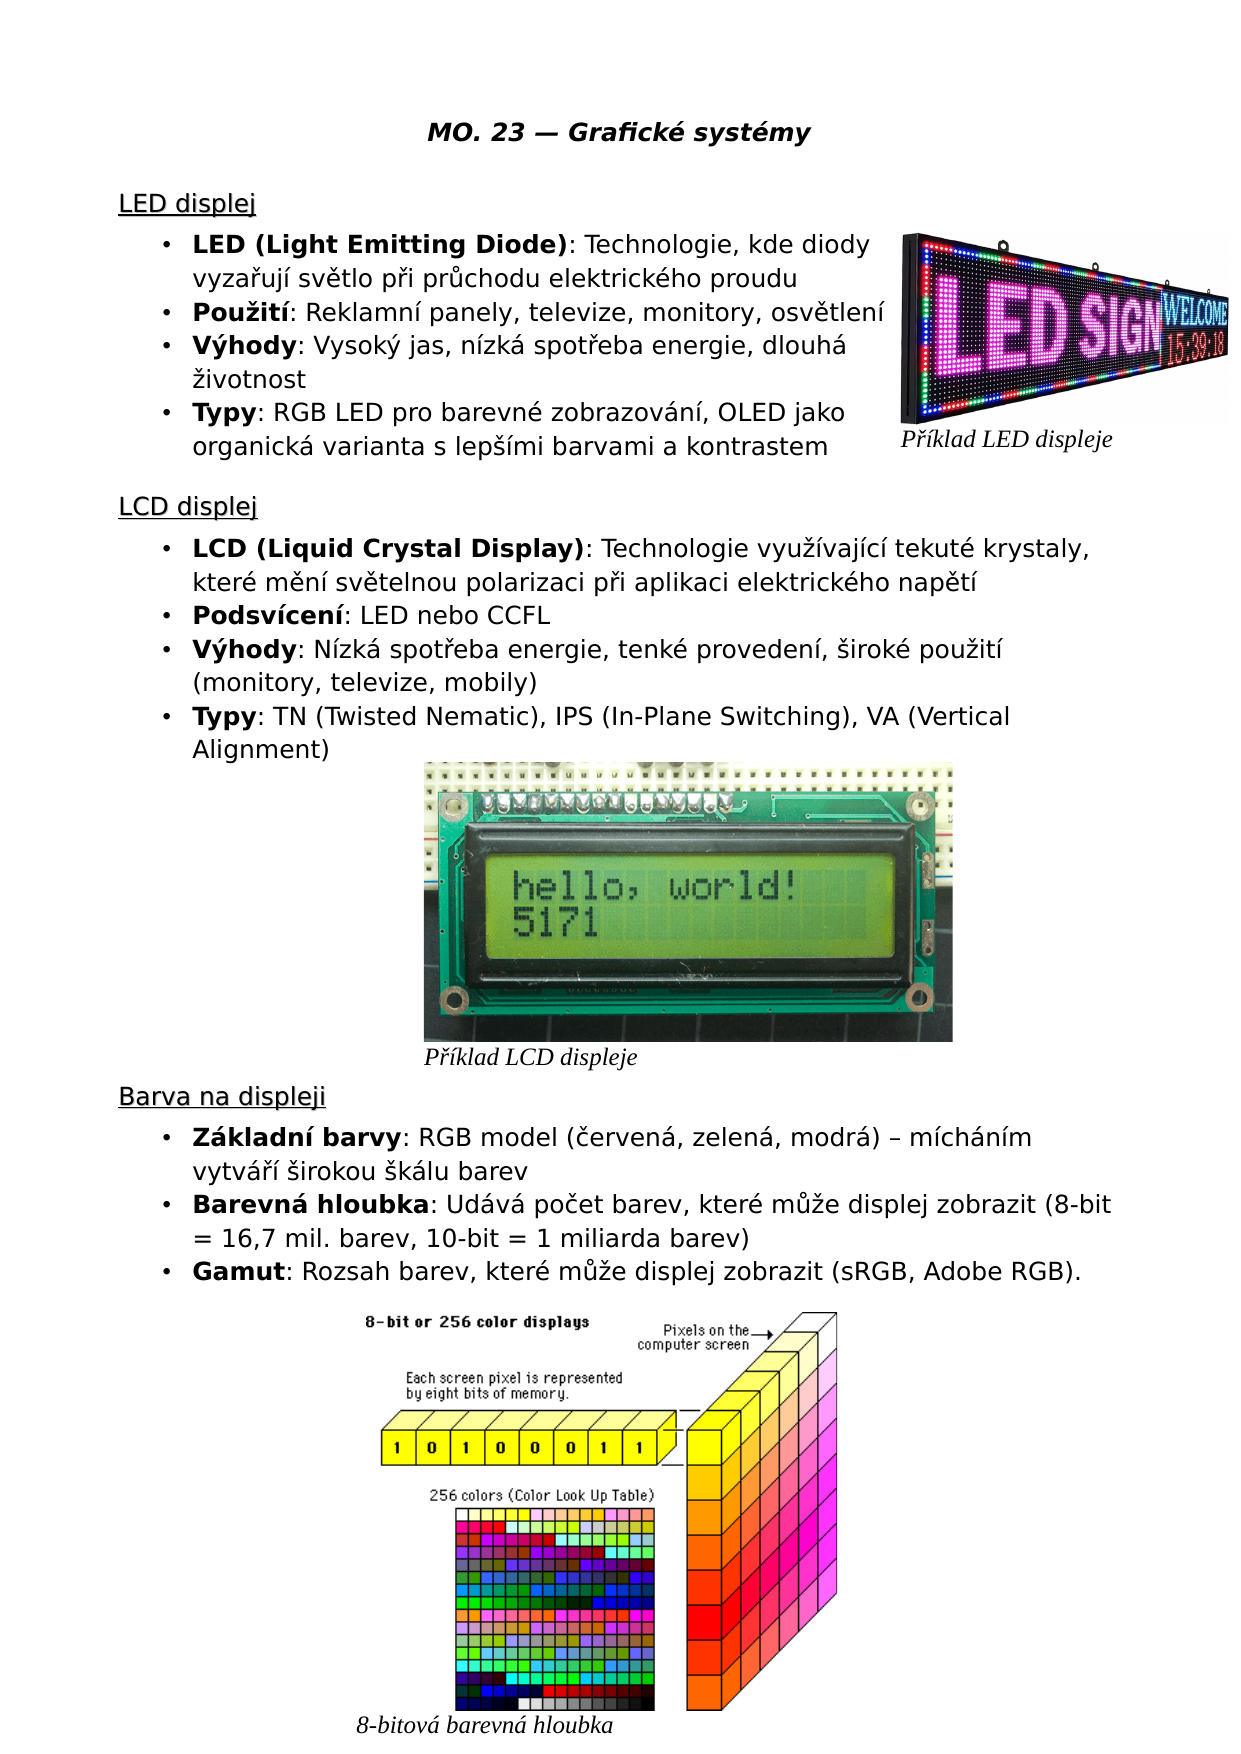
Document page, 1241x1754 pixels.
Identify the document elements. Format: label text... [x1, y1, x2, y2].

list Typy: TN (Twisted Nematic), IPS (In-Plane Switching), VA (Vertical Alignment) [162, 702, 1122, 764]
list LED (Light Emitting Diode): Technologie, kde diody vyzařují světlo při průchodu elektrického proudu [162, 220, 1229, 293]
subtitle LED displej [118, 189, 1122, 218]
subtitle Barva na displeji [118, 1082, 1122, 1111]
list Základní barvy: RGB model (červená, zelená, modrá) – mícháním vytváří širokou škálu barev [162, 1123, 1122, 1186]
list Výhody: Vysoký jas, nízká spotřeba energie, dlouhá životnost [162, 331, 900, 394]
list Gamut: Rozsah barev, které může displej zobrazit (sRGB, Adobe RGB). [162, 1257, 1122, 1287]
list Příklad LCD displeje [424, 1042, 953, 1071]
list Barevná hloubka: Udává počet barev, které může displej zobrazit (8-bit = 16,7 mil. barev, 10-bit = 1 miliarda barev) [162, 1190, 1122, 1253]
list Použití: Reklamní panely, televize, monitory, osvětlení [162, 298, 900, 327]
subtitle LCD displej [118, 492, 1122, 522]
picture [423, 762, 953, 1042]
picture [366, 1312, 838, 1711]
list Typy: RGB LED pro barevné zobrazování, OLED jako organická varianta s lepšími barvami a kontrastem [162, 398, 1122, 461]
list Podsvícení: LED nebo CCFL [162, 601, 1122, 630]
list 8-bitová barevná hloubka [356, 1313, 847, 1739]
text MO. 23 — Grafické systémy [118, 118, 1122, 147]
picture [900, 232, 1229, 425]
list [356, 1300, 847, 1313]
list LCD (Liquid Crystal Display): Technologie využívající tekuté krystaly, které mění světelnou polarizaci při aplikaci elektrického napětí [162, 534, 1122, 597]
list Výhody: Nízká spotřeba energie, tenké provedení, široké použití (monitory, televize, mobily) [162, 635, 1122, 697]
list Příklad LED displeje [901, 425, 1229, 453]
